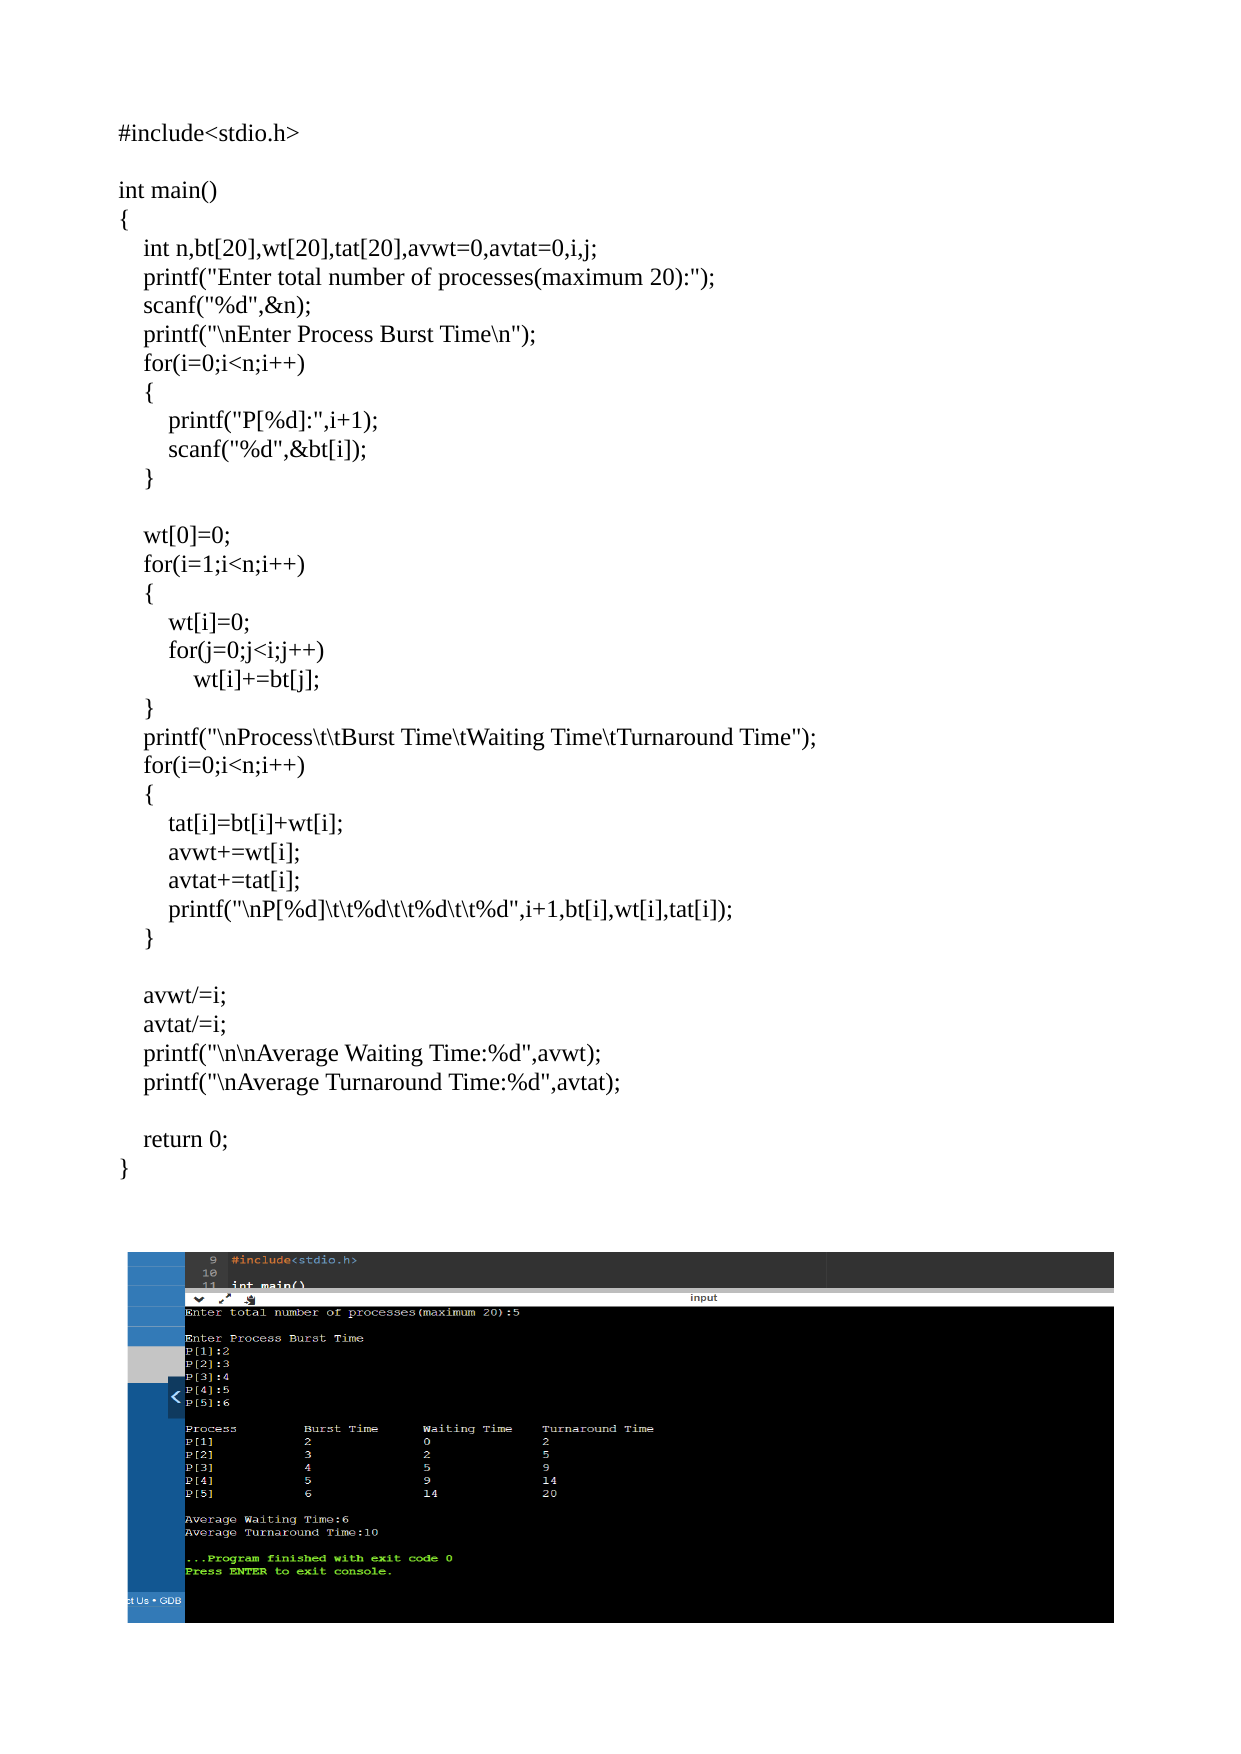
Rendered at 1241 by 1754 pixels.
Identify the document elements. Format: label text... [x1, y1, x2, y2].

picture [127, 1252, 1114, 1623]
text #include<stdio.h> int main() { int n,bt[20],wt[20],tat[20],avwt=0,avtat=0,i,j; printf("Enter total number of processes(maximum 20):"); scanf("%d",&n); printf("\nEnter Process Burst Time\n"); for(i=0;i<n;i++) { printf("P[%d]:",i+1); scanf("%d",&bt[i]); } wt[0]=0; for(i=1;i<n;i++) { wt[i]=0; for(j=0;j<i;j++) wt[i]+=bt[j]; } printf("\nProcess\t\tBurst Time\tWaiting Time\tTurnaround Time"); for(i=0;i<n;i++) { tat[i]=bt[i]+wt[i]; avwt+=wt[i]; avtat+=tat[i]; printf("\nP[%d]\t\t%d\t\t%d\t\t%d",i+1,bt[i],wt[i],tat[i]); } avwt/=i; avtat/=i; printf("\n\nAverage Waiting Time:%d",avwt); printf("\nAverage Turnaround Time:%d",avtat); return 0; } [118, 118, 1122, 1239]
